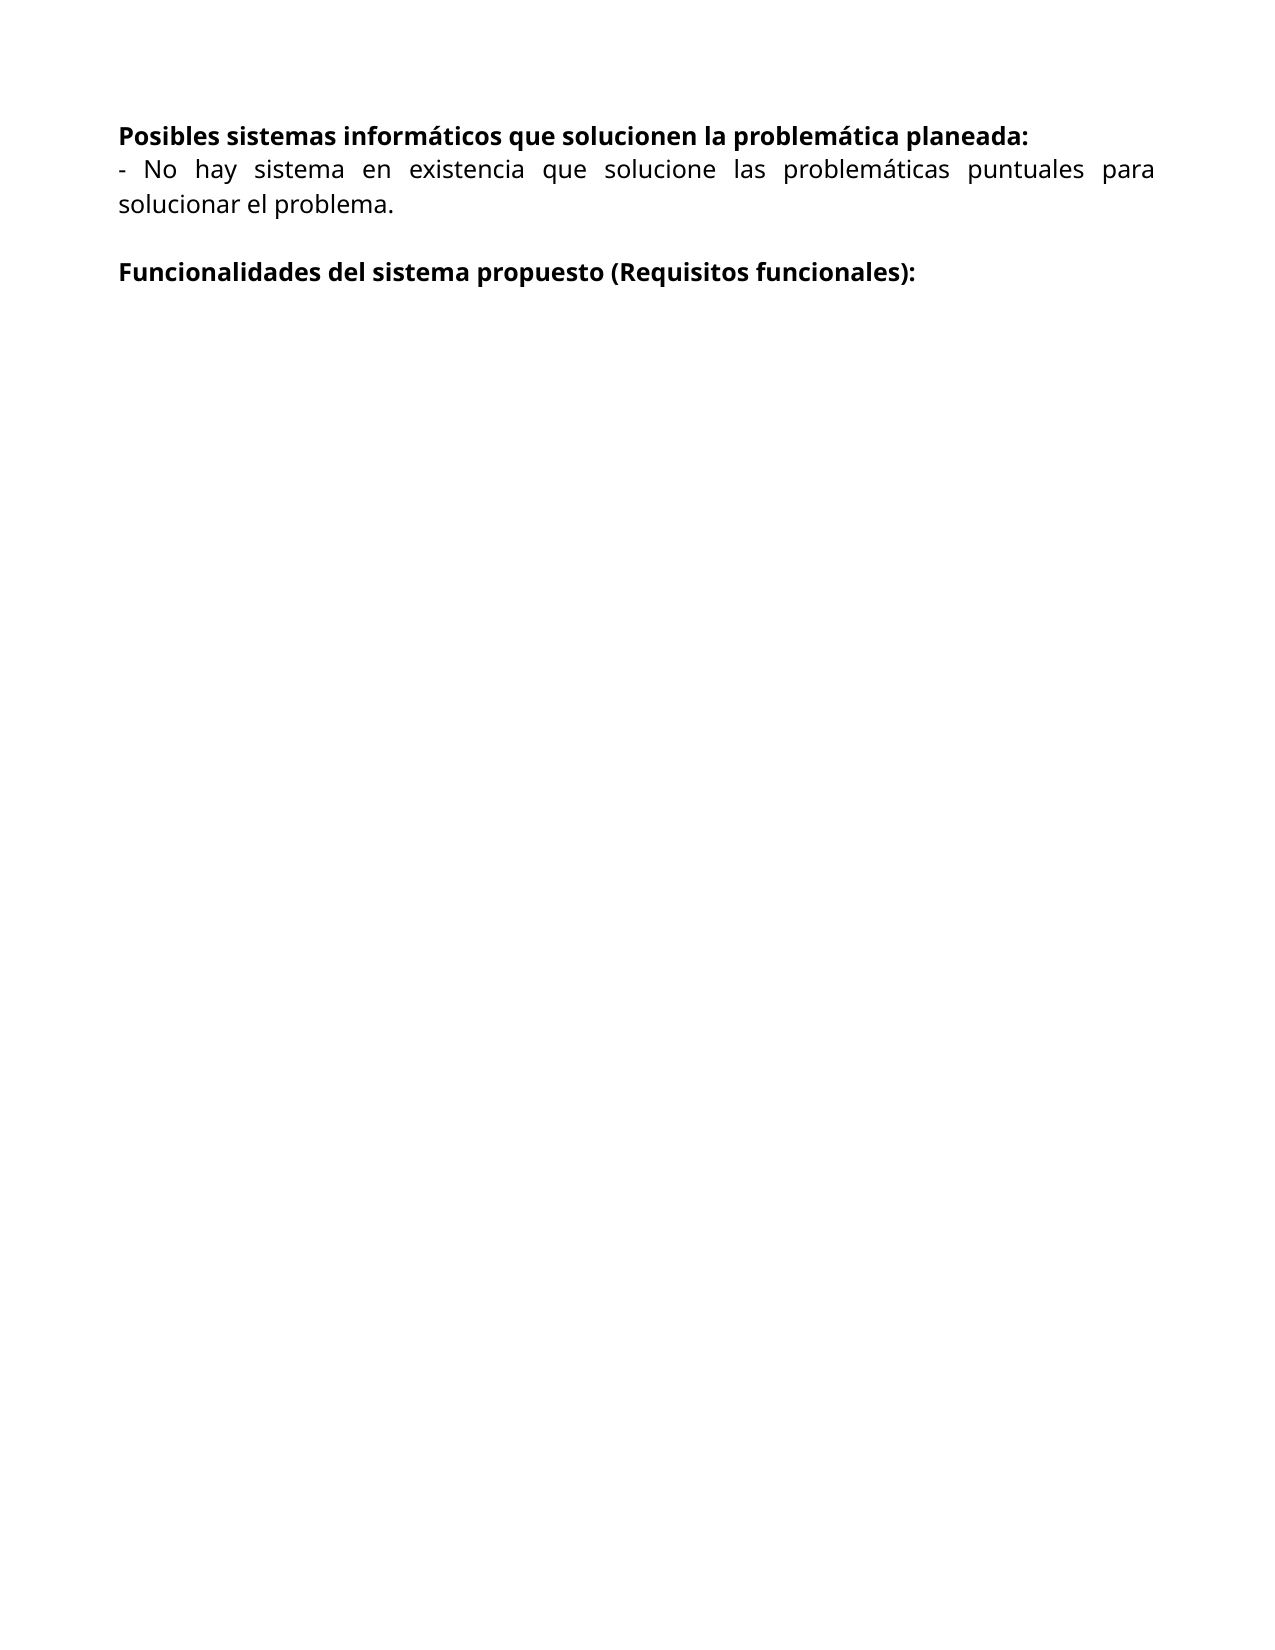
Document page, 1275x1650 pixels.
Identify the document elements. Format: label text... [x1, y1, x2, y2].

text Funcionalidades del sistema propuesto (Requisitos funcionales): [118, 254, 1157, 288]
text - No hay sistema en existencia que solucione las problemáticas puntuales para solucionar el problema. [118, 152, 1157, 220]
text Posibles sistemas informáticos que solucionen la problemática planeada: [118, 118, 1157, 152]
